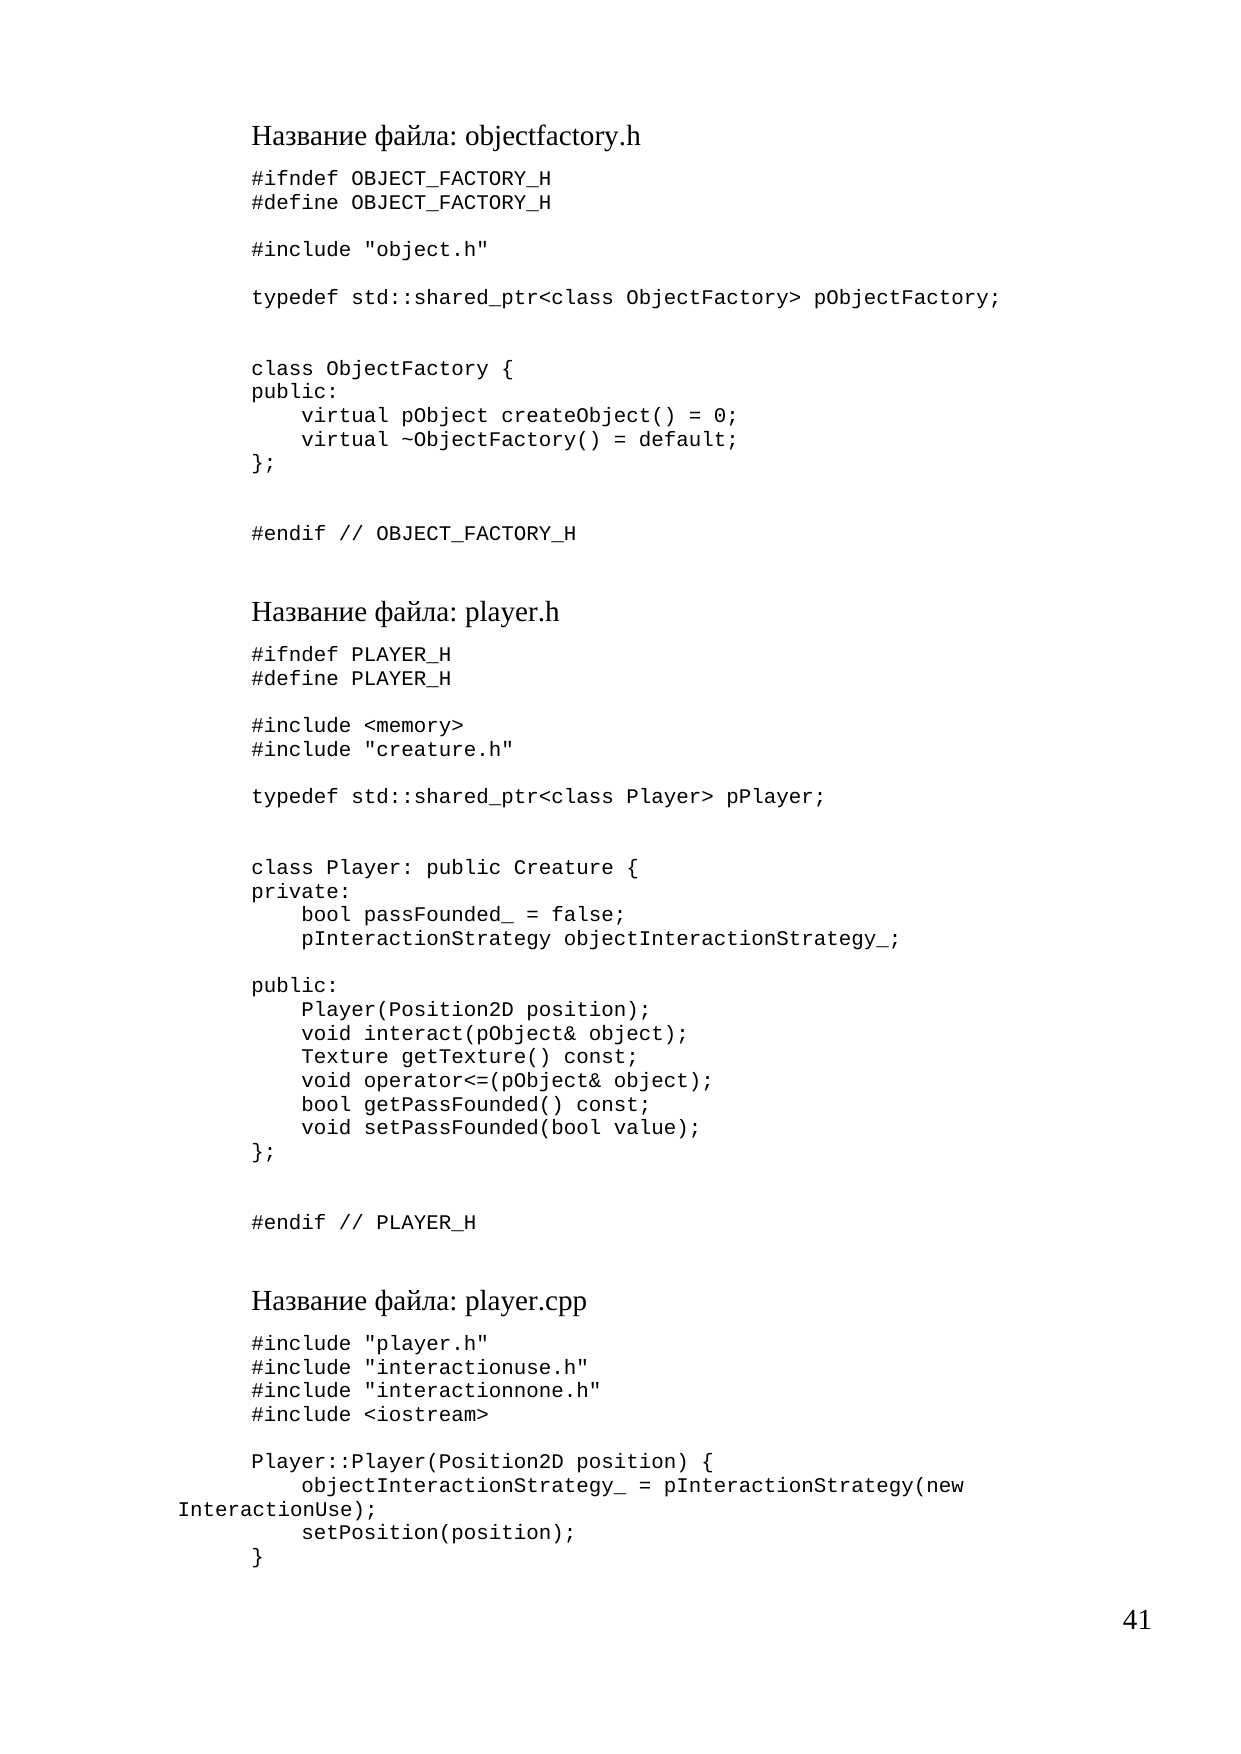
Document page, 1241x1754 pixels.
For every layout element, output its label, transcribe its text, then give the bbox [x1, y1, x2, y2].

text #define OBJECT_FACTORY_H [177, 192, 1152, 216]
text objectInteractionStrategy_ = pInteractionStrategy(new InteractionUse); [177, 1475, 1152, 1522]
text }; [177, 452, 1152, 476]
text #endif // PLAYER_H [177, 1212, 1152, 1236]
text setPosition(position); [177, 1522, 1152, 1546]
text public: [177, 975, 1152, 999]
text Название файла: objectfactory.h [177, 118, 1152, 152]
text #include "creature.h" [177, 739, 1152, 763]
text #ifndef OBJECT_FACTORY_H [177, 168, 1152, 192]
text }; [177, 1141, 1152, 1164]
text } [177, 1546, 1152, 1569]
text public: [177, 381, 1152, 405]
text #endif // OBJECT_FACTORY_H [177, 523, 1152, 547]
text void setPassFounded(bool value); [177, 1117, 1152, 1141]
text Texture getTexture() const; [177, 1046, 1152, 1070]
text Player::Player(Position2D position) { [177, 1451, 1152, 1475]
text #include <memory> [177, 715, 1152, 739]
text private: [177, 881, 1152, 904]
text typedef std::shared_ptr<class Player> pPlayer; [177, 786, 1152, 810]
text class ObjectFactory { [177, 358, 1152, 381]
text pInteractionStrategy objectInteractionStrategy_; [177, 928, 1152, 952]
text Название файла: player.h [177, 594, 1152, 628]
text #include "object.h" [177, 239, 1152, 263]
text bool getPassFounded() const; [177, 1094, 1152, 1117]
text #include "player.h" [177, 1333, 1152, 1357]
text bool passFounded_ = false; [177, 904, 1152, 928]
text #ifndef PLAYER_H [177, 644, 1152, 668]
text #include "interactionuse.h" [177, 1357, 1152, 1380]
text void operator<=(pObject& object); [177, 1070, 1152, 1094]
text virtual ~ObjectFactory() = default; [177, 428, 1152, 452]
text Название файла: player.cpp [177, 1283, 1152, 1316]
text #include <iostream> [177, 1404, 1152, 1428]
text Player(Position2D position); [177, 999, 1152, 1023]
text #define PLAYER_H [177, 668, 1152, 692]
text void interact(pObject& object); [177, 1023, 1152, 1046]
text typedef std::shared_ptr<class ObjectFactory> pObjectFactory; [177, 287, 1152, 310]
text #include "interactionnone.h" [177, 1380, 1152, 1404]
text class Player: public Creature { [177, 857, 1152, 881]
text virtual pObject createObject() = 0; [177, 405, 1152, 428]
